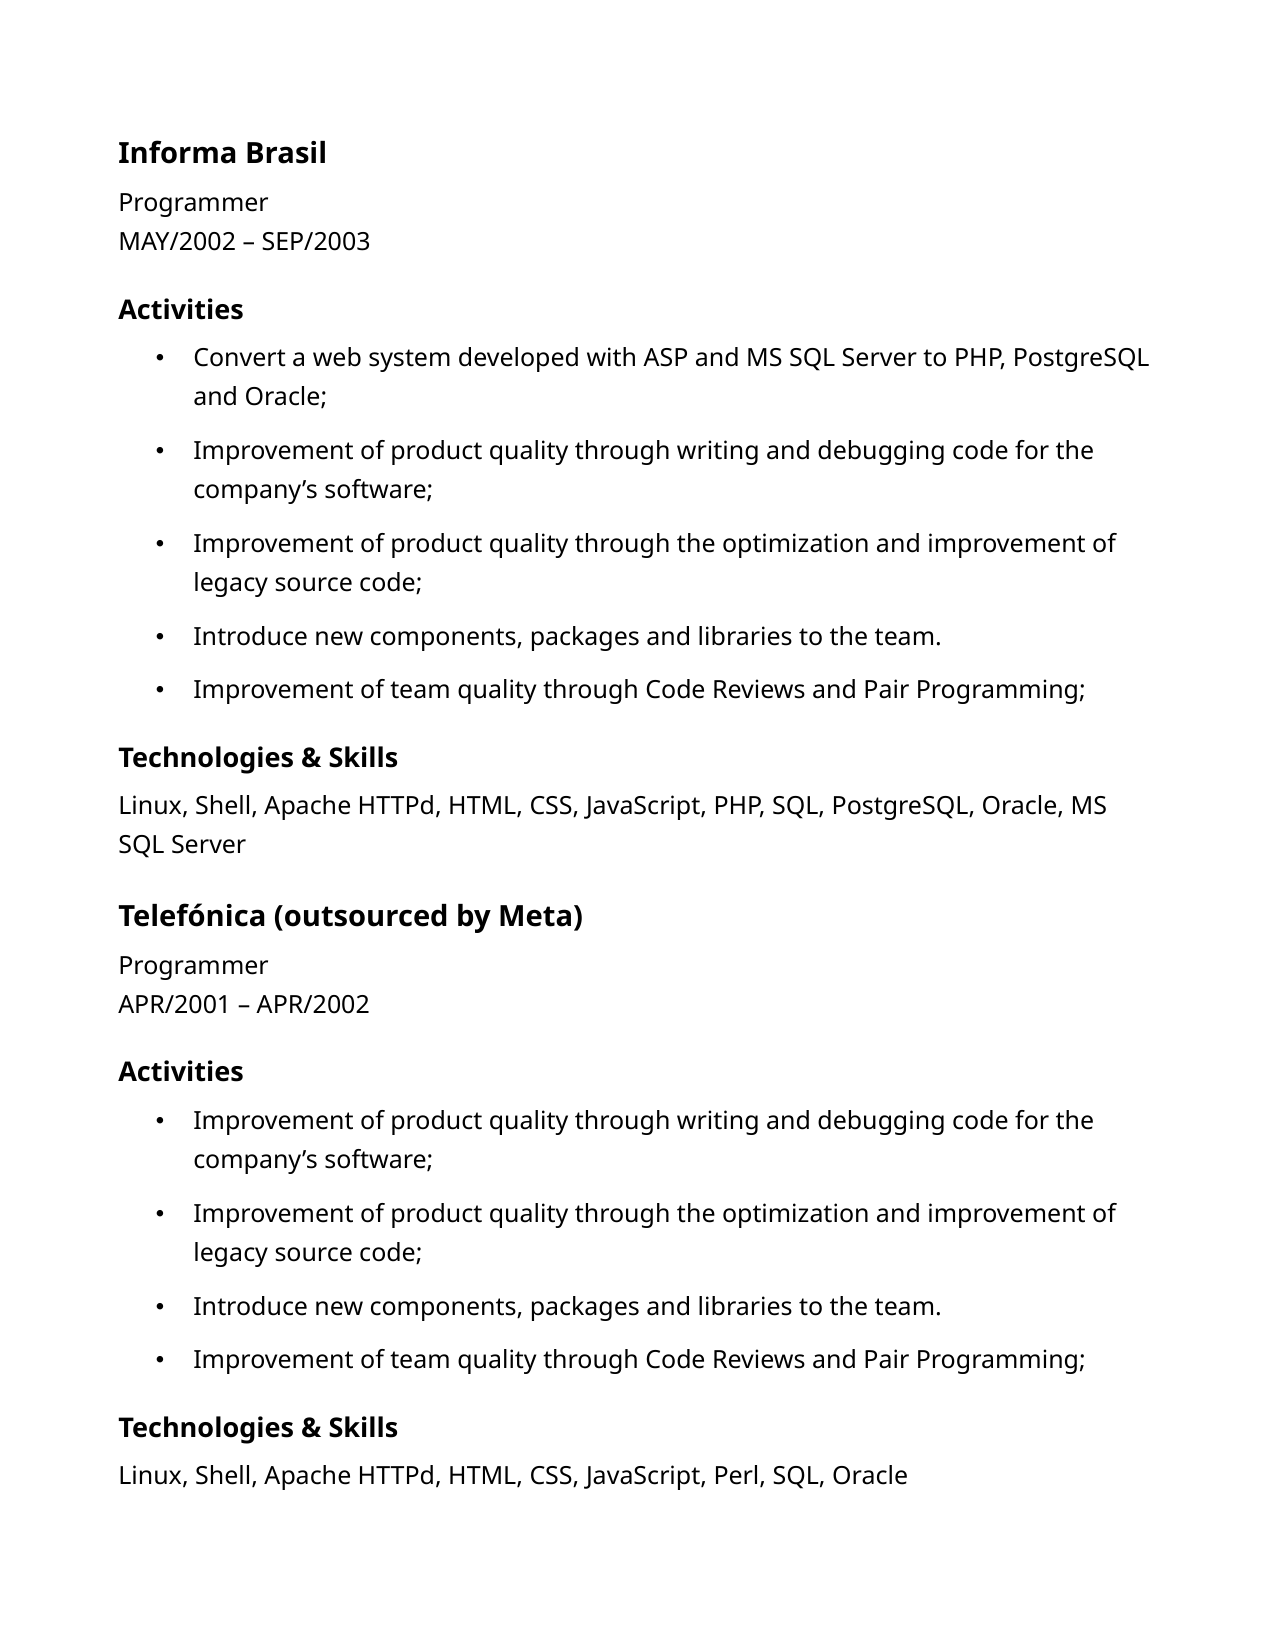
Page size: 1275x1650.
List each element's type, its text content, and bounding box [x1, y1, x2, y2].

subtitle Informa Brasil [118, 133, 1157, 172]
text Programmer APR/2001 – APR/2002 [118, 947, 1157, 1021]
list Improvement of team quality through Code Reviews and Pair Programming; [156, 1342, 1157, 1376]
subtitle Technologies & Skills [118, 1408, 1157, 1445]
subtitle Activities [118, 1053, 1157, 1090]
list Improvement of product quality through the optimization and improvement of legacy source code; [156, 526, 1157, 599]
list Improvement of product quality through writing and debugging code for the company’s software; [156, 433, 1157, 506]
list Convert a web system developed with ASP and MS SQL Server to PHP, PostgreSQL and Oracle; [156, 340, 1157, 413]
subtitle Activities [118, 290, 1157, 327]
list Improvement of product quality through the optimization and improvement of legacy source code; [156, 1195, 1157, 1268]
text Linux, Shell, Apache HTTPd, HTML, CSS, JavaScript, Perl, SQL, Oracle [118, 1457, 1157, 1492]
text Programmer MAY/2002 – SEP/2003 [118, 185, 1157, 258]
list Improvement of product quality through writing and debugging code for the company’s software; [156, 1102, 1157, 1176]
list Improvement of team quality through Code Reviews and Pair Programming; [156, 672, 1157, 706]
list Introduce new components, packages and libraries to the team. [156, 618, 1157, 652]
text Linux, Shell, Apache HTTPd, HTML, CSS, JavaScript, PHP, SQL, PostgreSQL, Oracle, MS SQL Server [118, 788, 1157, 861]
subtitle Telefónica (outsourced by Meta) [118, 895, 1157, 935]
subtitle Technologies & Skills [118, 738, 1157, 775]
list Introduce new components, packages and libraries to the team. [156, 1288, 1157, 1322]
